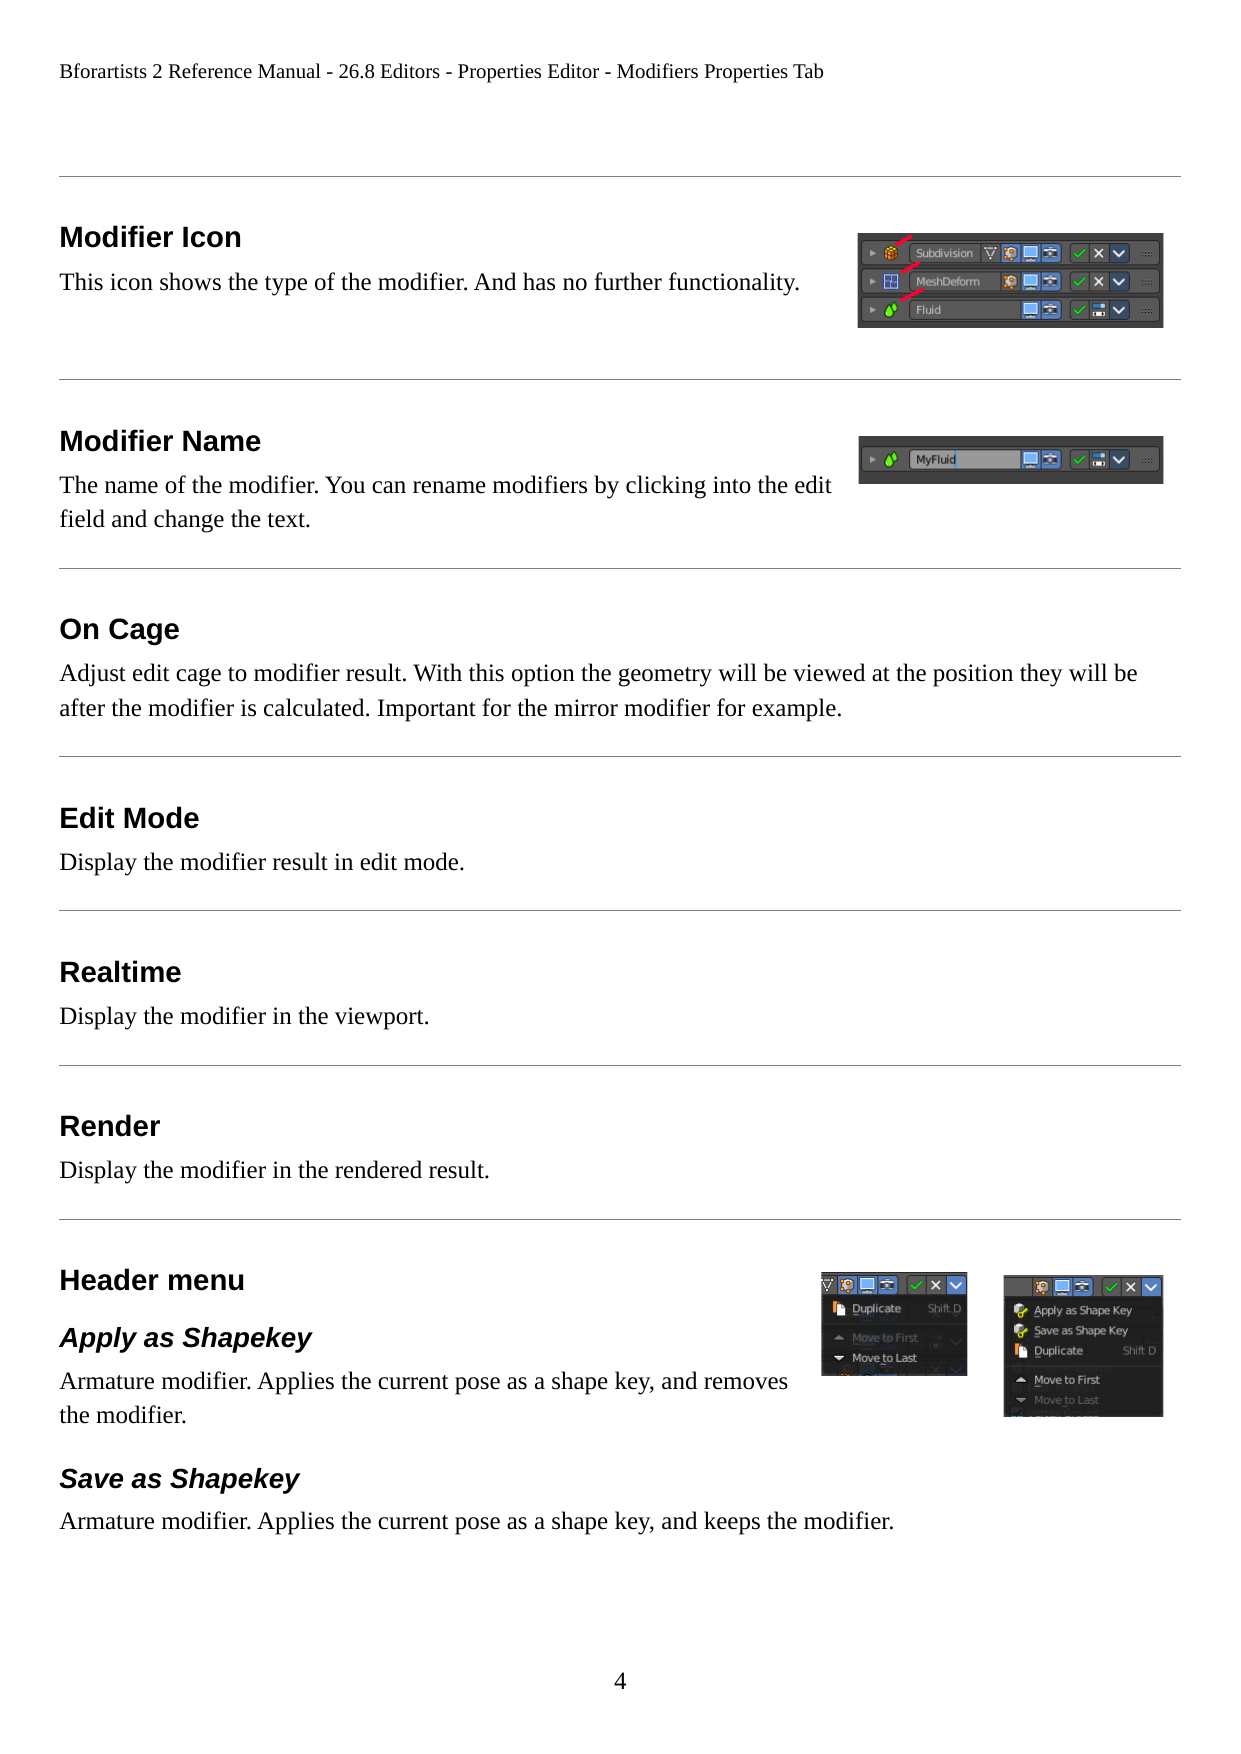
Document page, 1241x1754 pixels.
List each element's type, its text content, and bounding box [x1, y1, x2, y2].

text Armature modifier. Applies the current pose as a shape key, and keeps the modifier. [59, 1506, 1181, 1535]
subtitle On Cage [59, 612, 1181, 646]
text This icon shows the type of the modifier. And has no further functionality. [59, 267, 857, 295]
text Display the modifier in the viewport. [59, 1001, 1181, 1030]
subtitle Realtime [59, 955, 1181, 988]
text The name of the modifier. You can rename modifiers by clicking into the edit field and change the text. [59, 470, 1181, 533]
subtitle [1164, 1322, 1181, 1353]
subtitle Edit Mode [59, 801, 1181, 834]
subtitle [968, 1322, 1003, 1353]
picture [857, 233, 1164, 328]
text Adjust edit cage to modifier result. With this option the geometry will be viewed at the position they will be after the modifier is calculated. Important for the mirror modifier for example. [59, 658, 1181, 722]
picture [1003, 1275, 1164, 1417]
picture [821, 1272, 968, 1376]
subtitle Apply as Shapekey [59, 1322, 821, 1353]
picture [858, 436, 1164, 484]
subtitle Modifier Name [59, 423, 1181, 457]
subtitle Save as Shapekey [59, 1462, 1181, 1494]
subtitle Header menu [59, 1263, 1181, 1297]
subtitle Modifier Icon [59, 220, 1181, 254]
text Armature modifier. Applies the current pose as a shape key, and removes the modifier. [59, 1366, 1181, 1429]
text Display the modifier in the rendered result. [59, 1155, 1181, 1184]
text Display the modifier result in edit mode. [59, 847, 1181, 876]
subtitle Render [59, 1109, 1181, 1142]
